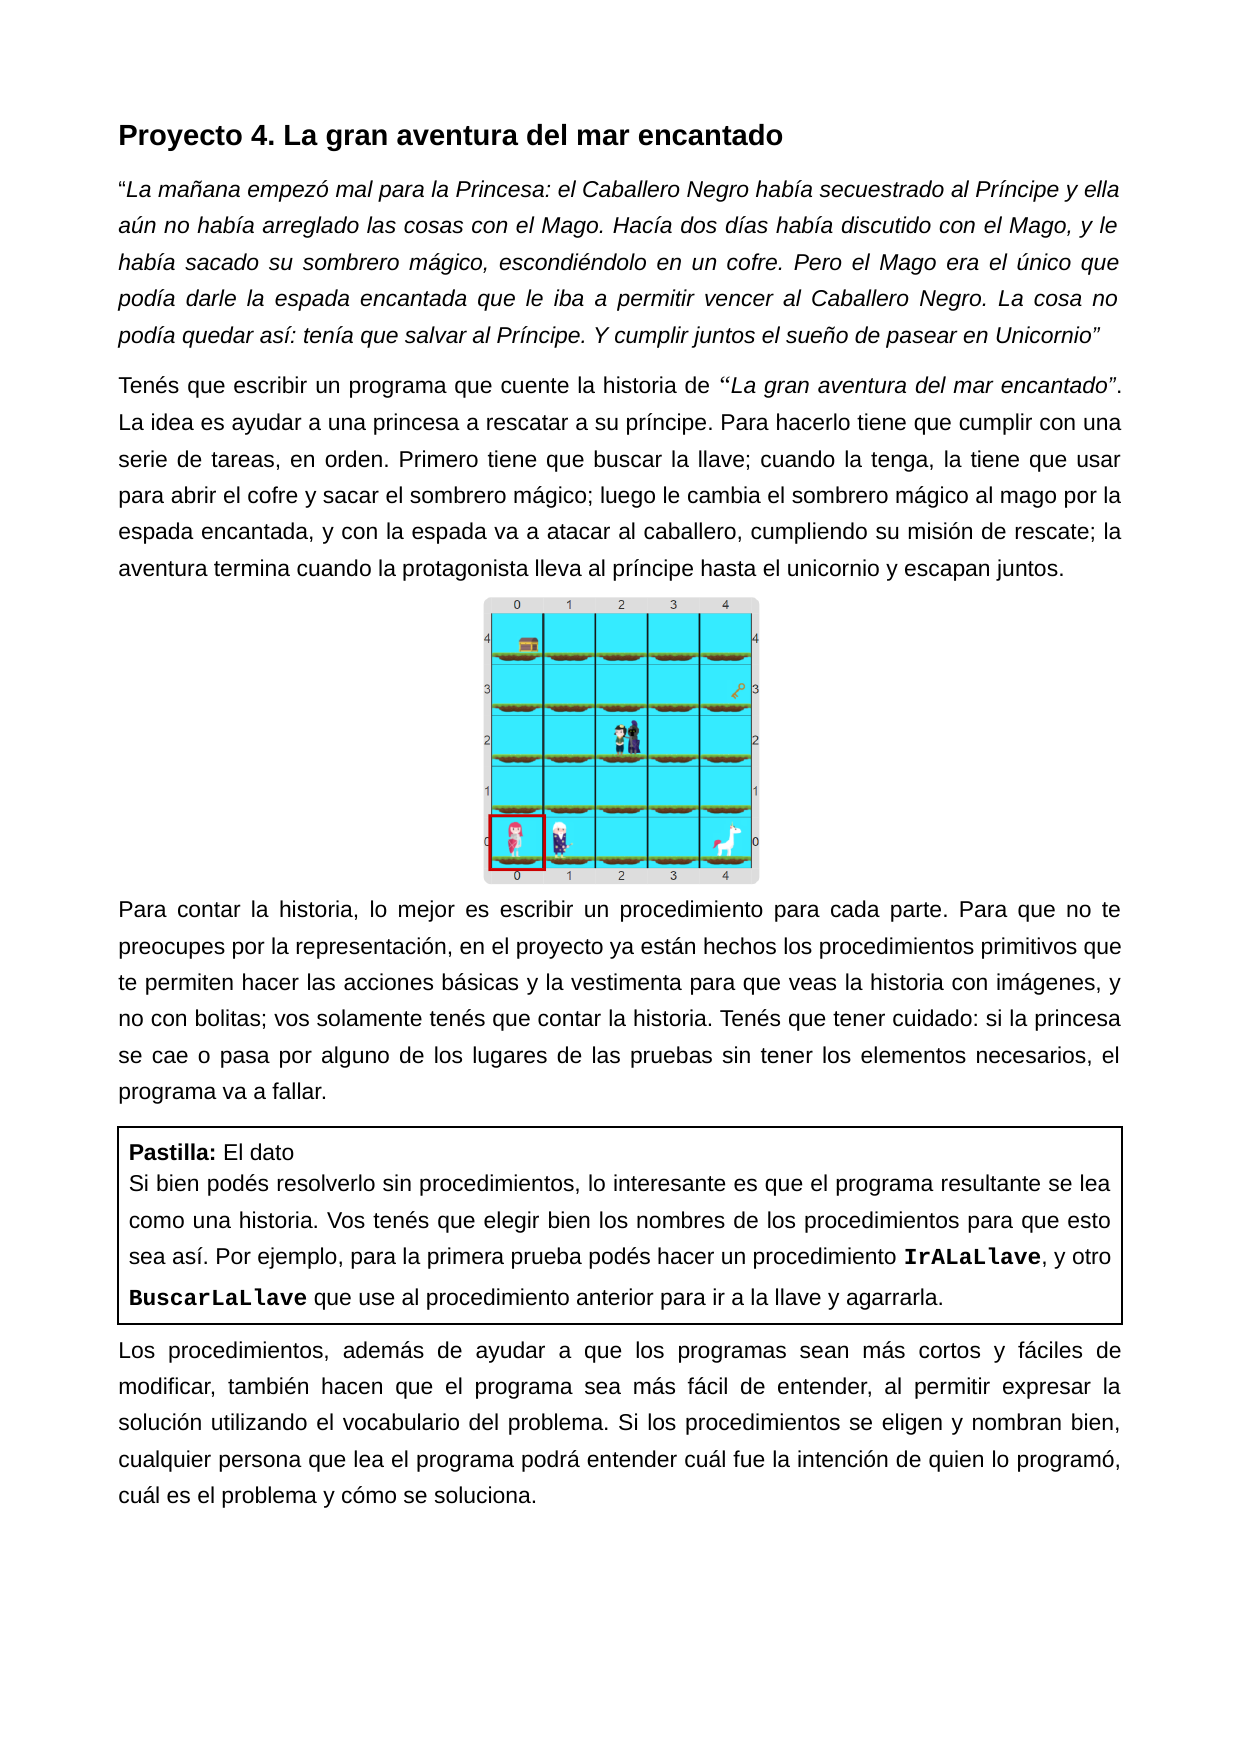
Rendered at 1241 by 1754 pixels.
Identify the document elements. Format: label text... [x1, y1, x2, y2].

table_header Pastilla: El dato Si bien podés resolverlo sin procedimientos, lo interesante es que el programa resultante se lea como una historia. Vos tenés que elegir bien los nombres de los procedimientos para que esto sea así. Por ejemplo, para la primera prueba podés hacer un procedimiento IrALaLlave, y otro BuscarLaLlave que use al procedimiento anterior para ir a la llave y agarrarla. [119, 1128, 1121, 1323]
text Tenés que escribir un programa que cuente la historia de “La gran aventura del mar encantado”. La idea es ayudar a una princesa a rescatar a su príncipe. Para hacerlo tiene que cumplir con una serie de tareas, en orden. Primero tiene que buscar la llave; cuando la tenga, la tiene que usar para abrir el cofre y sacar el sombrero mágico; luego le cambia el sombrero mágico al mago por la espada encantada, y con la espada va a atacar al caballero, cumpliendo su misión de rescate; la aventura termina cuando la protagonista lleva al príncipe hasta el unicornio y escapan juntos. [118, 370, 1122, 581]
text Los procedimientos, además de ayudar a que los programas sean más cortos y fáciles de modificar, también hacen que el programa sea más fácil de entender, al permitir expresar la solución utilizando el vocabulario del problema. Si los procedimientos se eligen y nombran bien, cualquier persona que lea el programa podrá entender cuál fue la intención de quien lo programó, cuál es el problema y cómo se soluciona. [118, 1337, 1122, 1508]
text Para contar la historia, lo mejor es escribir un procedimiento para cada parte. Para que no te preocupes por la representación, en el proyecto ya están hechos los procedimientos primitivos que te permiten hacer las acciones básicas y la vestimenta para que veas la historia con imágenes, y no con bolitas; vos solamente tenés que contar la historia. Tenés que tener cuidado: si la princesa se cae o pasa por alguno de los lugares de las pruebas sin tener los elementos necesarios, el programa va a fallar. [118, 591, 1122, 1104]
text Proyecto 4. La gran aventura del mar encantado [118, 118, 1122, 152]
picture [474, 591, 766, 887]
list “La mañana empezó mal para la Princesa: el Caballero Negro había secuestrado al Príncipe y ella aún no había arreglado las cosas con el Mago. Hacía dos días había discutido con el Mago, y le había sacado su sombrero mágico, escondiéndolo en un cofre. Pero el Mago era el único que podía darle la espada encantada que le iba a permitir vencer al Caballero Negro. La cosa no podía quedar así: tenía que salvar al Príncipe. Y cumplir juntos el sueño de pasear en Unicornio” [118, 176, 1122, 348]
